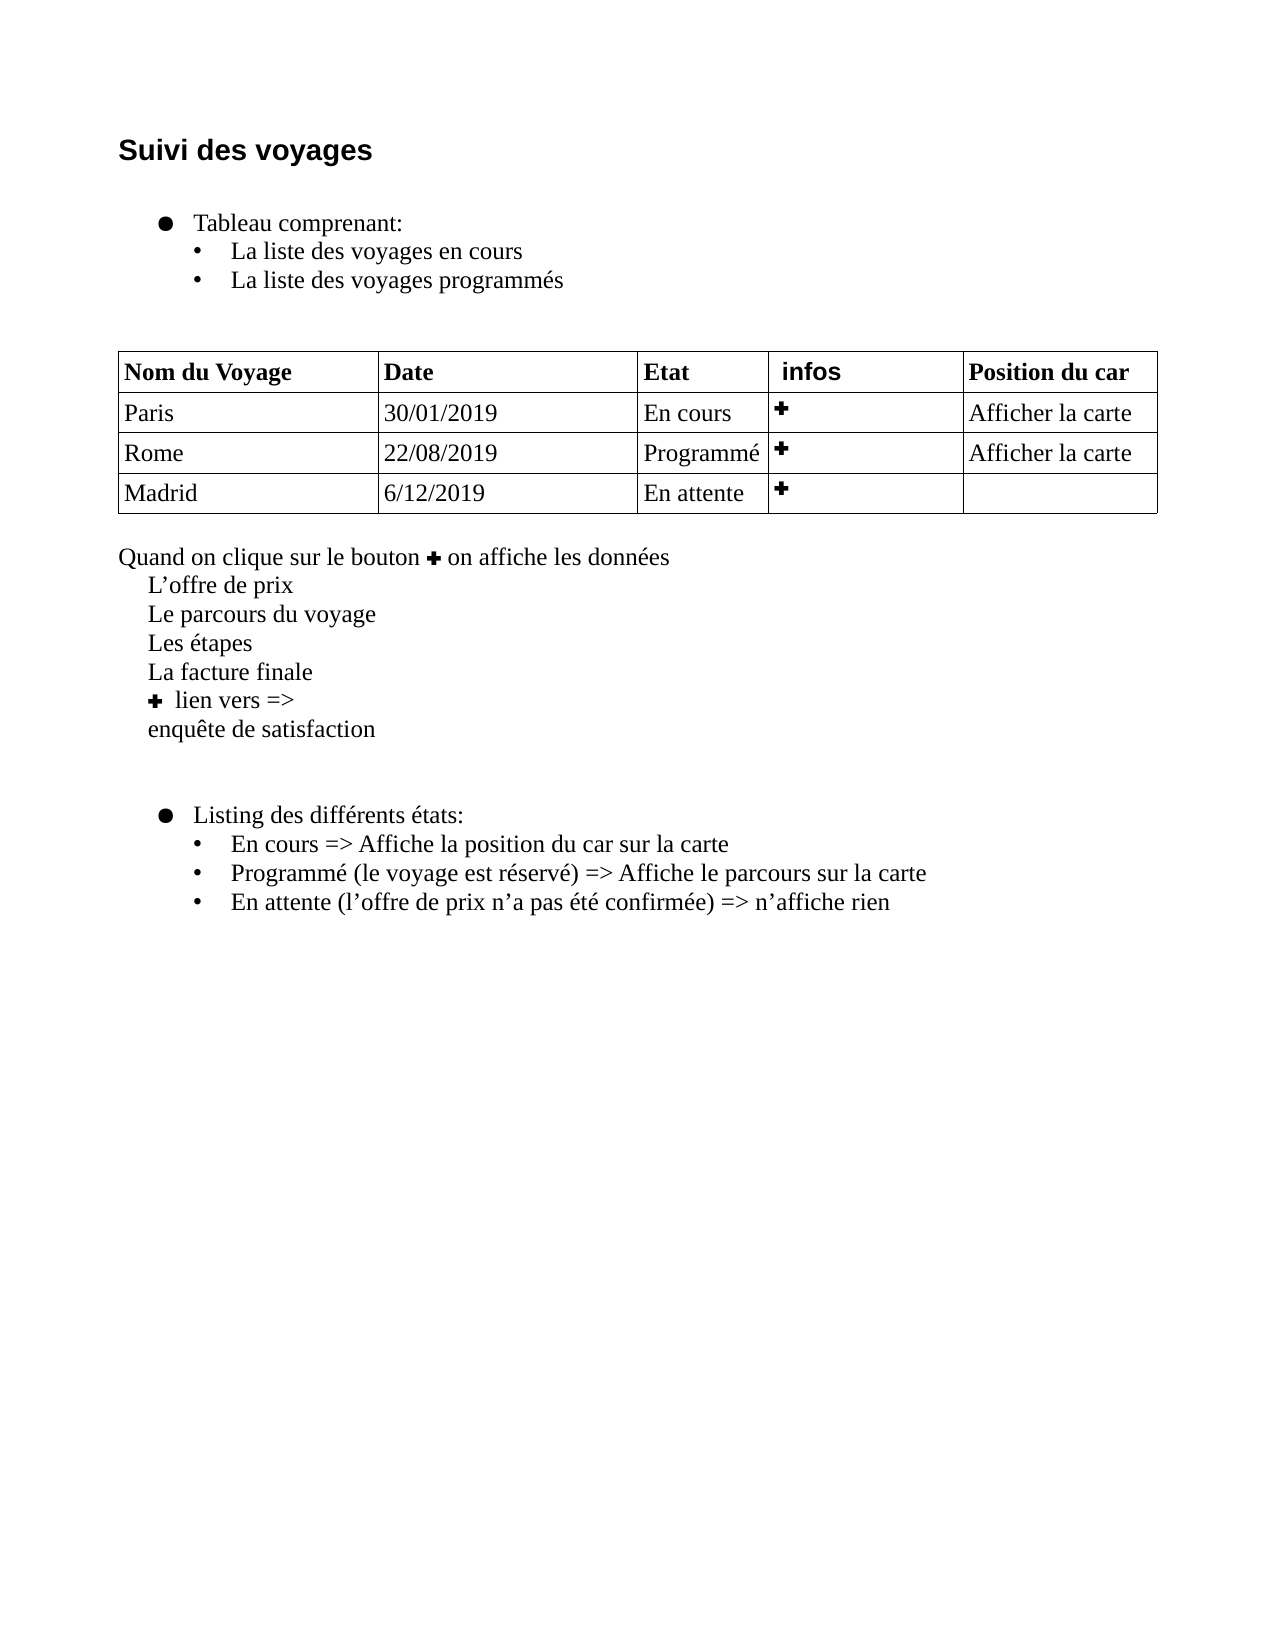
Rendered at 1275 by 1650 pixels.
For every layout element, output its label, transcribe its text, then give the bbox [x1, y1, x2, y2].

table_header Position du car [964, 352, 1157, 392]
list Programmé (le voyage est réservé) => Affiche le parcours sur la carte [193, 858, 1157, 887]
list enquête de satisfaction [112, 714, 1157, 743]
table_cell Rome [119, 433, 378, 472]
table_header Date [379, 352, 637, 392]
table_cell Afficher la carte [964, 393, 1157, 432]
table_cell : [769, 393, 963, 432]
table_cell Madrid [119, 474, 378, 513]
table_cell 22/08/2019 [379, 433, 637, 472]
table_cell 6/12/2019 [379, 474, 637, 513]
table_cell En attente [638, 474, 768, 513]
table_cell En cours [638, 393, 768, 432]
list Le parcours du voyage [112, 599, 1157, 628]
text Quand on clique sur le bouton : on affiche les données [118, 542, 1157, 570]
table_cell : [769, 433, 963, 472]
list La liste des voyages en cours [193, 236, 1157, 265]
table_cell Paris [119, 393, 378, 432]
table_cell : [769, 474, 963, 513]
list En cours => Affiche la position du car sur la carte [193, 829, 1157, 858]
subtitle Suivi des voyages [118, 133, 1157, 166]
list Les étapes [112, 628, 1157, 657]
table_header Etat [638, 352, 768, 392]
table_cell Programmé [638, 433, 768, 472]
list : lien vers => [112, 685, 1157, 714]
list L’offre de prix [112, 570, 1157, 599]
table_header infos [769, 352, 963, 392]
list En attente (l’offre de prix n’a pas été confirmée) => n’affiche rien [193, 887, 1157, 915]
list La facture finale [112, 657, 1157, 685]
list La liste des voyages programmés [193, 265, 1157, 294]
list Listing des différents états: [156, 800, 1157, 829]
table_cell 30/01/2019 [379, 393, 637, 432]
table_header Nom du Voyage [119, 352, 378, 392]
list Tableau comprenant: [156, 208, 1157, 236]
table_cell [964, 474, 1157, 513]
table_cell Afficher la carte [964, 433, 1157, 472]
